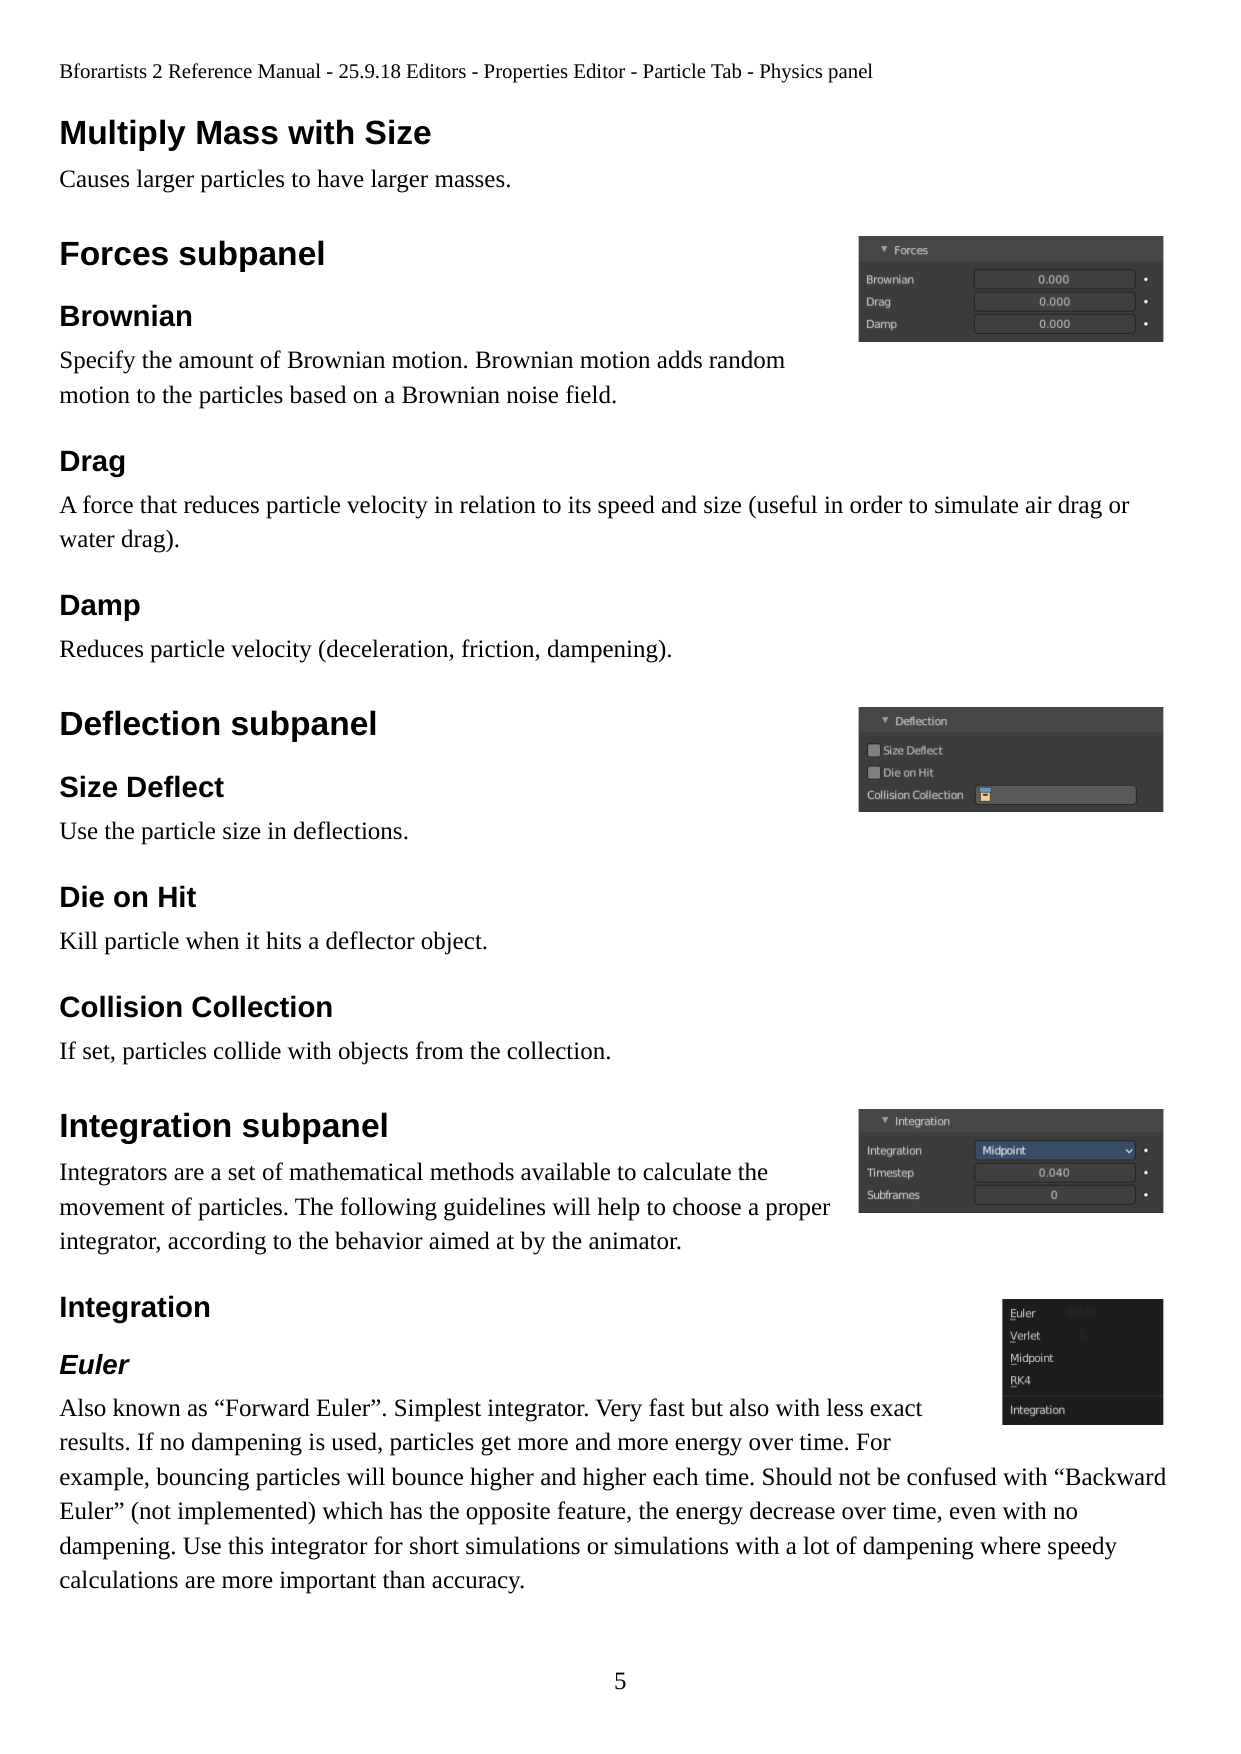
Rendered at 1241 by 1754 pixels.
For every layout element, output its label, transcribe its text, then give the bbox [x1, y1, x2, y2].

text Also known as “Forward Euler”. Simplest integrator. Very fast but also with less exact results. If no dampening is used, particles get more and more energy over time. For example, bouncing particles will bounce higher and higher each time. Should not be confused with “Backward Euler” (not implemented) which has the opposite feature, the energy decrease over time, even with no dampening. Use this integrator for short simulations or simulations with a lot of dampening where speedy calculations are more important than accuracy. [59, 1393, 1181, 1594]
subtitle Multiply Mass with Size [59, 113, 1181, 151]
picture [1002, 1299, 1164, 1425]
picture [858, 1109, 1164, 1213]
text Reduces particle velocity (deceleration, friction, dampening). [59, 634, 1181, 663]
text Specify the amount of Brownian motion. Brownian motion adds random motion to the particles based on a Brownian noise field. [59, 346, 1181, 409]
subtitle Size Deflect [59, 770, 858, 804]
text Kill particle when it hits a deflector object. [59, 926, 1181, 955]
subtitle Integration subpanel [59, 1106, 1181, 1144]
subtitle Collision Collection [59, 990, 1181, 1023]
subtitle Forces subpanel [59, 234, 1181, 272]
picture [858, 707, 1164, 812]
subtitle Damp [59, 588, 1181, 622]
text Causes larger particles to have larger masses. [59, 164, 1181, 192]
subtitle Brownian [59, 299, 858, 333]
picture [858, 236, 1164, 342]
text If set, particles collide with objects from the collection. [59, 1036, 1181, 1065]
subtitle Integration [59, 1290, 1181, 1323]
subtitle Die on Hit [59, 880, 1181, 914]
text A force that reduces particle velocity in relation to its speed and size (useful in order to simulate air drag or water drag). [59, 490, 1181, 553]
subtitle Deflection subpanel [59, 704, 1181, 743]
text Use the particle size in deflections. [59, 816, 1181, 845]
subtitle [1164, 1348, 1181, 1380]
subtitle [1164, 770, 1181, 804]
subtitle Drag [59, 444, 1181, 477]
text Integrators are a set of mathematical methods available to calculate the movement of particles. The following guidelines will help to choose a proper integrator, according to the behavior aimed at by the animator. [59, 1157, 1181, 1255]
subtitle [1164, 299, 1181, 333]
subtitle Euler [59, 1348, 1002, 1380]
